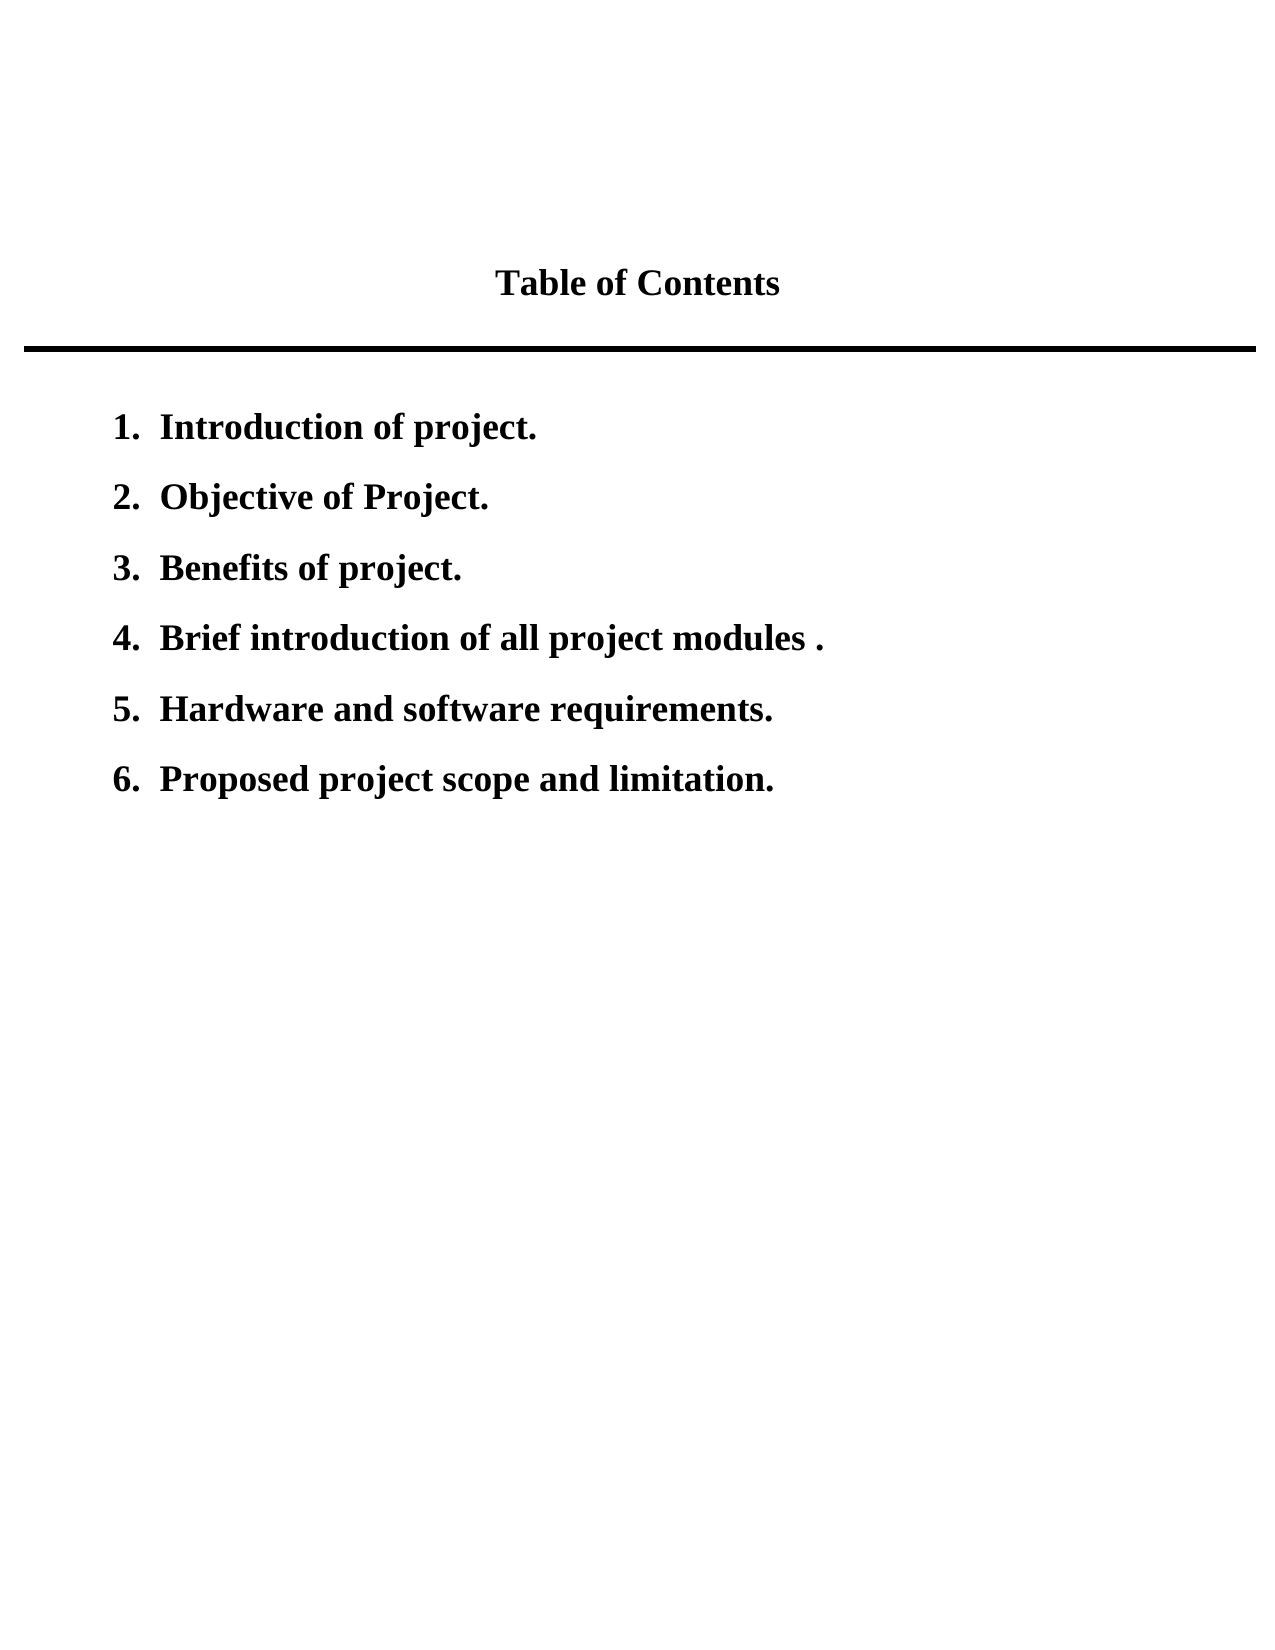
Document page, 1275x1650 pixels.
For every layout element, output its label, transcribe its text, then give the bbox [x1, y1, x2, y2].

list Hardware and software requirements. [112, 686, 1200, 729]
list Proposed project scope and limitation. [112, 756, 1200, 799]
text Table of Contents [75, 260, 1200, 303]
list Benefits of project. [112, 545, 1200, 588]
list Brief introduction of all project modules . [112, 616, 1200, 659]
list Objective of Project. [112, 475, 1200, 518]
list Introduction of project. [112, 404, 1200, 447]
